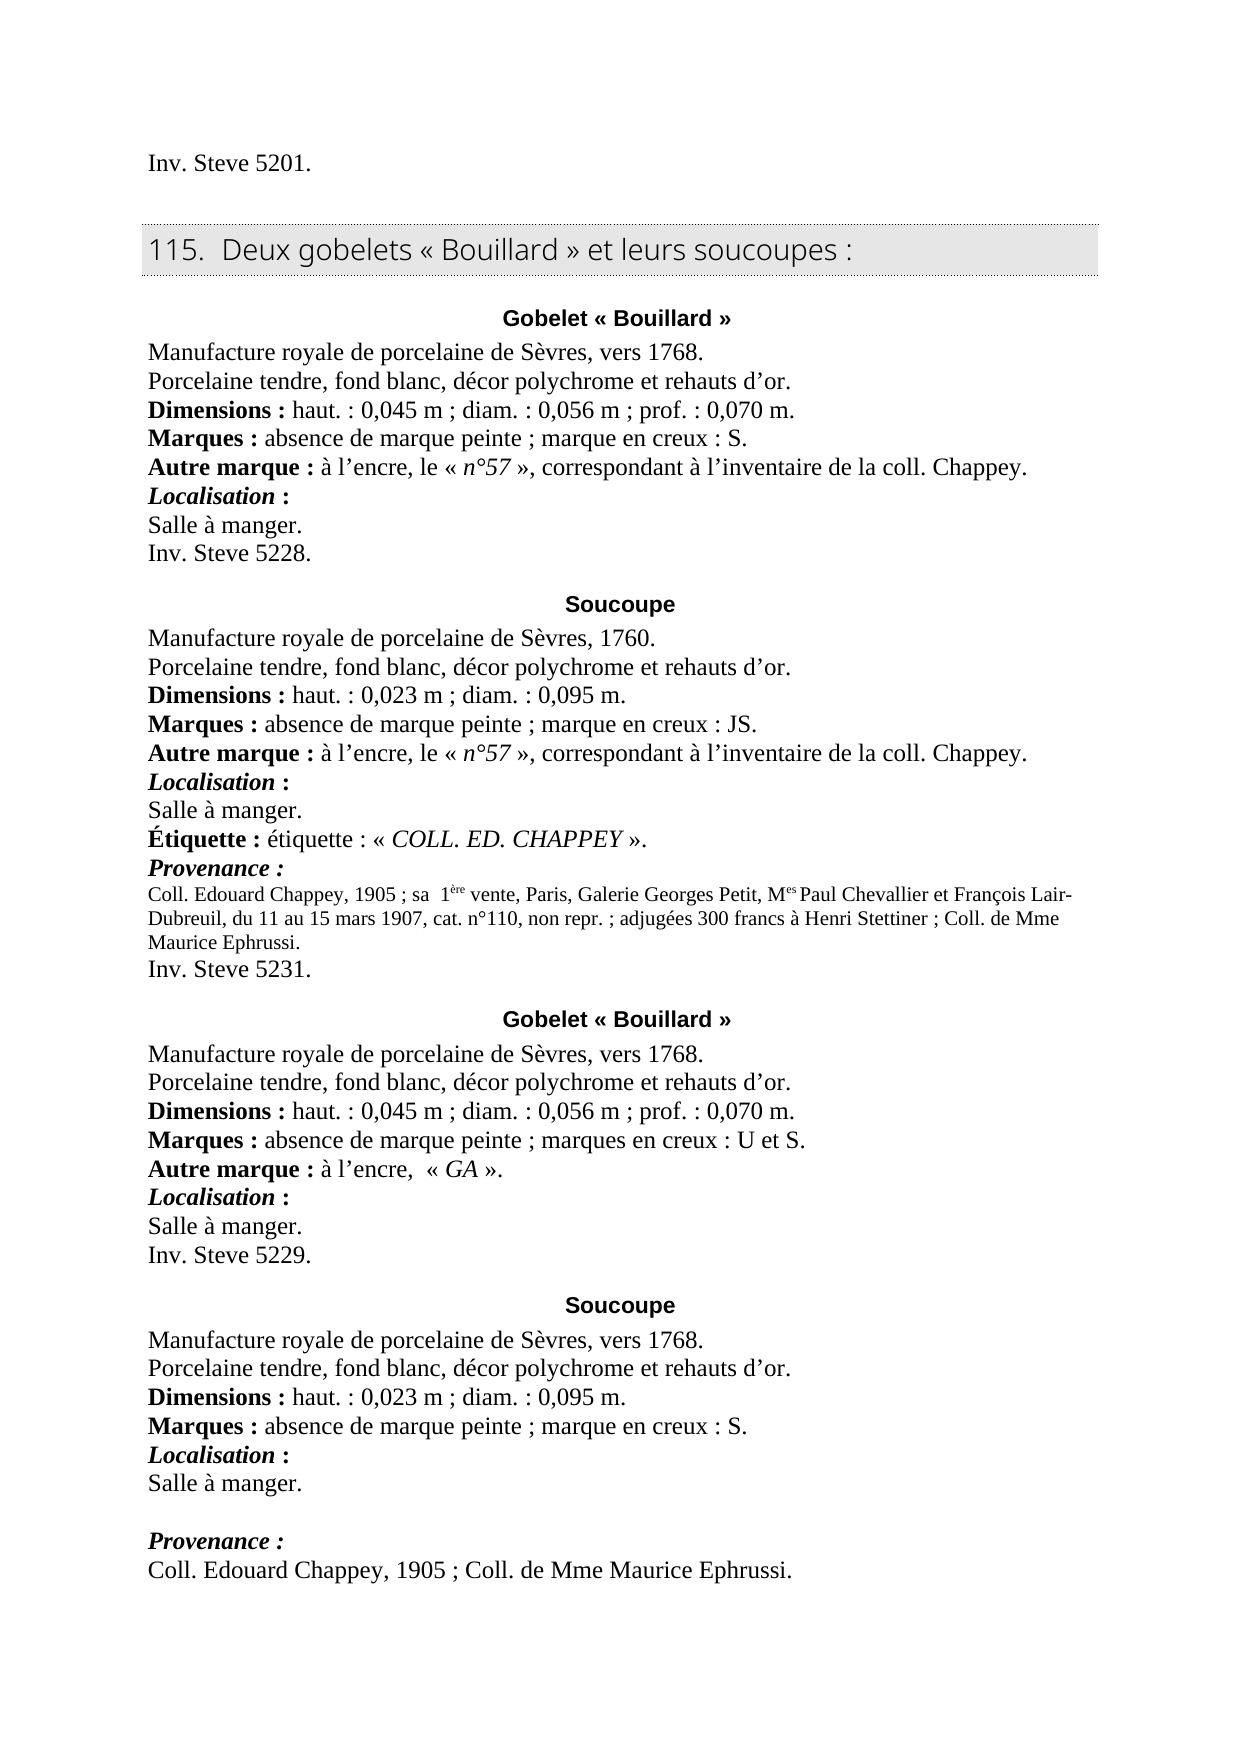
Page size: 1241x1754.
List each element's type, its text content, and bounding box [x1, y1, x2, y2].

subtitle Soucoupe [148, 591, 1093, 617]
text Dimensions : haut. : 0,045 m ; diam. : 0,056 m ; prof. : 0,070 m. [148, 1096, 1093, 1125]
subtitle Gobelet « Bouillard » [148, 305, 1093, 331]
text Localisation : [148, 481, 1093, 510]
text Provenance : [148, 853, 1093, 882]
text Autre marque : à l’encre, « GA ». [148, 1154, 1093, 1182]
text Localisation : [148, 767, 1093, 796]
text Salle à manger. [148, 1211, 1093, 1240]
text Étiquette : étiquette : « COLL. ED. CHAPPEY ». [148, 824, 1093, 853]
text Dimensions : haut. : 0,023 m ; diam. : 0,095 m. [148, 681, 1093, 709]
text Manufacture royale de porcelaine de Sèvres, vers 1768. [148, 1039, 1093, 1067]
text Porcelaine tendre, fond blanc, décor polychrome et rehauts d’or. [148, 1067, 1093, 1096]
text Salle à manger. [148, 796, 1093, 824]
text Manufacture royale de porcelaine de Sèvres, 1760. [148, 623, 1093, 652]
text Porcelaine tendre, fond blanc, décor polychrome et rehauts d’or. [148, 1353, 1093, 1382]
text Dimensions : haut. : 0,045 m ; diam. : 0,056 m ; prof. : 0,070 m. [148, 395, 1093, 423]
text Marques : absence de marque peinte ; marque en creux : S. [148, 423, 1093, 452]
text Inv. Steve 5228. [148, 538, 1093, 567]
text Inv. Steve 5201. [148, 148, 1093, 176]
text Porcelaine tendre, fond blanc, décor polychrome et rehauts d’or. [148, 652, 1093, 681]
text Porcelaine tendre, fond blanc, décor polychrome et rehauts d’or. [148, 366, 1093, 395]
text Autre marque : à l’encre, le « n°57 », correspondant à l’inventaire de la coll. Chappey. [148, 452, 1093, 481]
subtitle Deux gobelets « Bouillard » et leurs soucoupes : [142, 224, 1098, 275]
text Inv. Steve 5231. [148, 954, 1093, 983]
text Inv. Steve 5229. [148, 1240, 1093, 1269]
text Marques : absence de marque peinte ; marques en creux : U et S. [148, 1125, 1093, 1154]
subtitle Gobelet « Bouillard » [148, 1006, 1093, 1033]
text Manufacture royale de porcelaine de Sèvres, vers 1768. [148, 337, 1093, 366]
text Localisation : [148, 1182, 1093, 1211]
text Coll. Edouard Chappey, 1905 ; Coll. de Mme Maurice Ephrussi. [148, 1555, 1093, 1583]
subtitle Soucoupe [148, 1292, 1093, 1319]
text Salle à manger. [148, 510, 1093, 538]
text Dimensions : haut. : 0,023 m ; diam. : 0,095 m. [148, 1382, 1093, 1411]
text Coll. Edouard Chappey, 1905 ; sa 1ère vente, Paris, Galerie Georges Petit, Mes Paul Chevallier et François Lair-Dubreuil, du 11 au 15 mars 1907, cat. n°110, non repr. ; adjugées 300 francs à Henri Stettiner ; Coll. de Mme Maurice Ephrussi. [148, 882, 1093, 954]
text Salle à manger. [148, 1468, 1093, 1497]
text Autre marque : à l’encre, le « n°57 », correspondant à l’inventaire de la coll. Chappey. [148, 738, 1093, 767]
text Marques : absence de marque peinte ; marque en creux : JS. [148, 709, 1093, 738]
text Marques : absence de marque peinte ; marque en creux : S. [148, 1411, 1093, 1440]
text Provenance : [148, 1526, 1093, 1555]
text Localisation : [148, 1440, 1093, 1468]
text Manufacture royale de porcelaine de Sèvres, vers 1768. [148, 1325, 1093, 1353]
